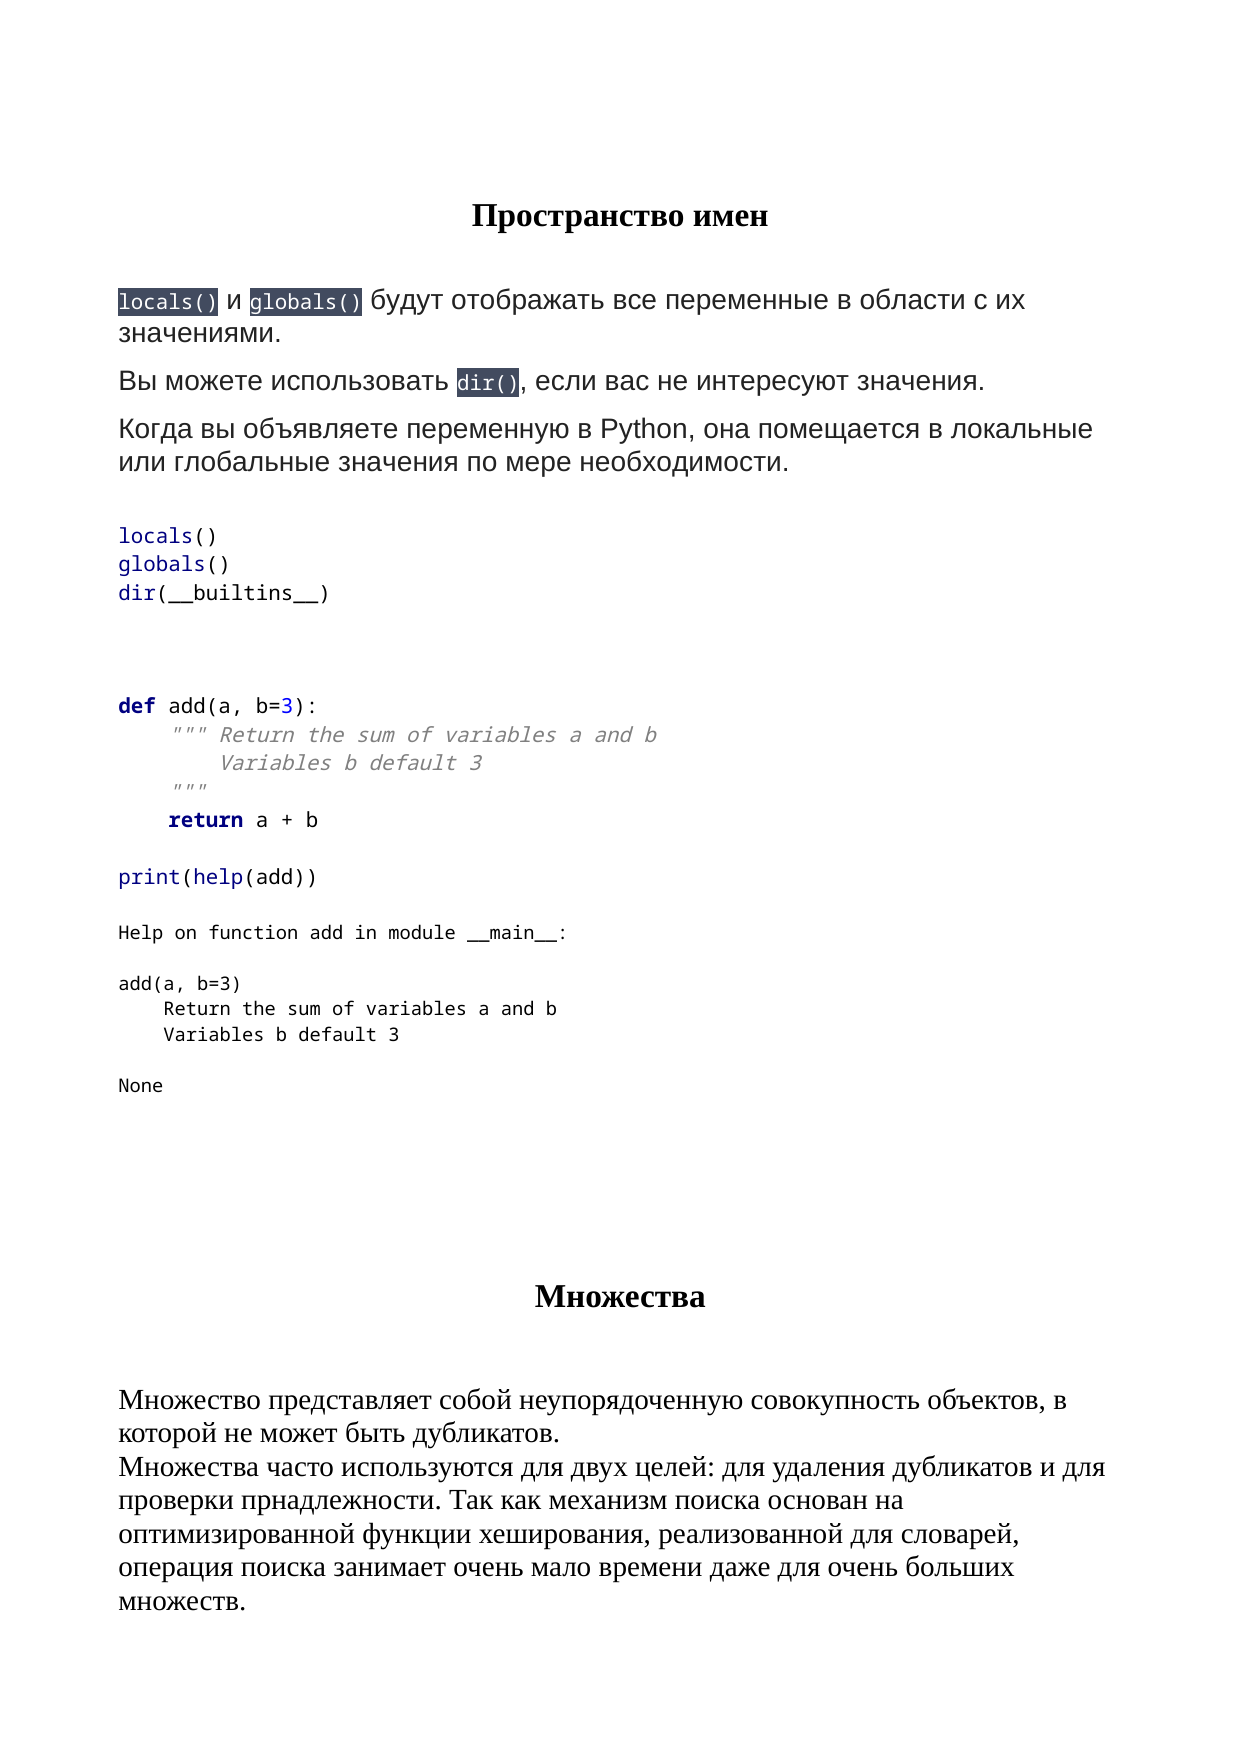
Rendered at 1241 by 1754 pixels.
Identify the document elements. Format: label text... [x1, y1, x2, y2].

text Множества часто используются для двух целей: для удаления дубликатов и для проверки прнадлежности. Так как механизм поиска основан на оптимизированной функции хеширования, реализованной для словарей, операция поиска занимает очень мало времени даже для очень больших множеств. [118, 1449, 1122, 1617]
text Пространство имен [118, 195, 1122, 233]
text Help on function add in module __main__: [118, 919, 1122, 945]
text Return the sum of variables a and b [118, 996, 1122, 1021]
text add(a, b=3) [118, 970, 1122, 996]
text None [118, 1072, 1122, 1098]
text Когда вы объявляете переменную в Python, она помещается в локальные или глобальные значения по мере необходимости. [118, 412, 1122, 477]
text Вы можете использовать dir(), если вас не интересуют значения. [118, 364, 1122, 397]
text locals() globals() dir(__builtins__) [118, 521, 1122, 606]
text locals() и globals() будут отображать все переменные в области с их значениями. [118, 283, 1122, 348]
text def add(a, b=3): """ Return the sum of variables a and b Variables b default 3 """ return a + b print(help(add)) [118, 692, 1122, 891]
text Множества [118, 1276, 1122, 1315]
text Множество представляет собой неупорядоченную совокупность объектов, в которой не может быть дубликатов. [118, 1382, 1122, 1449]
text Variables b default 3 [118, 1021, 1122, 1047]
